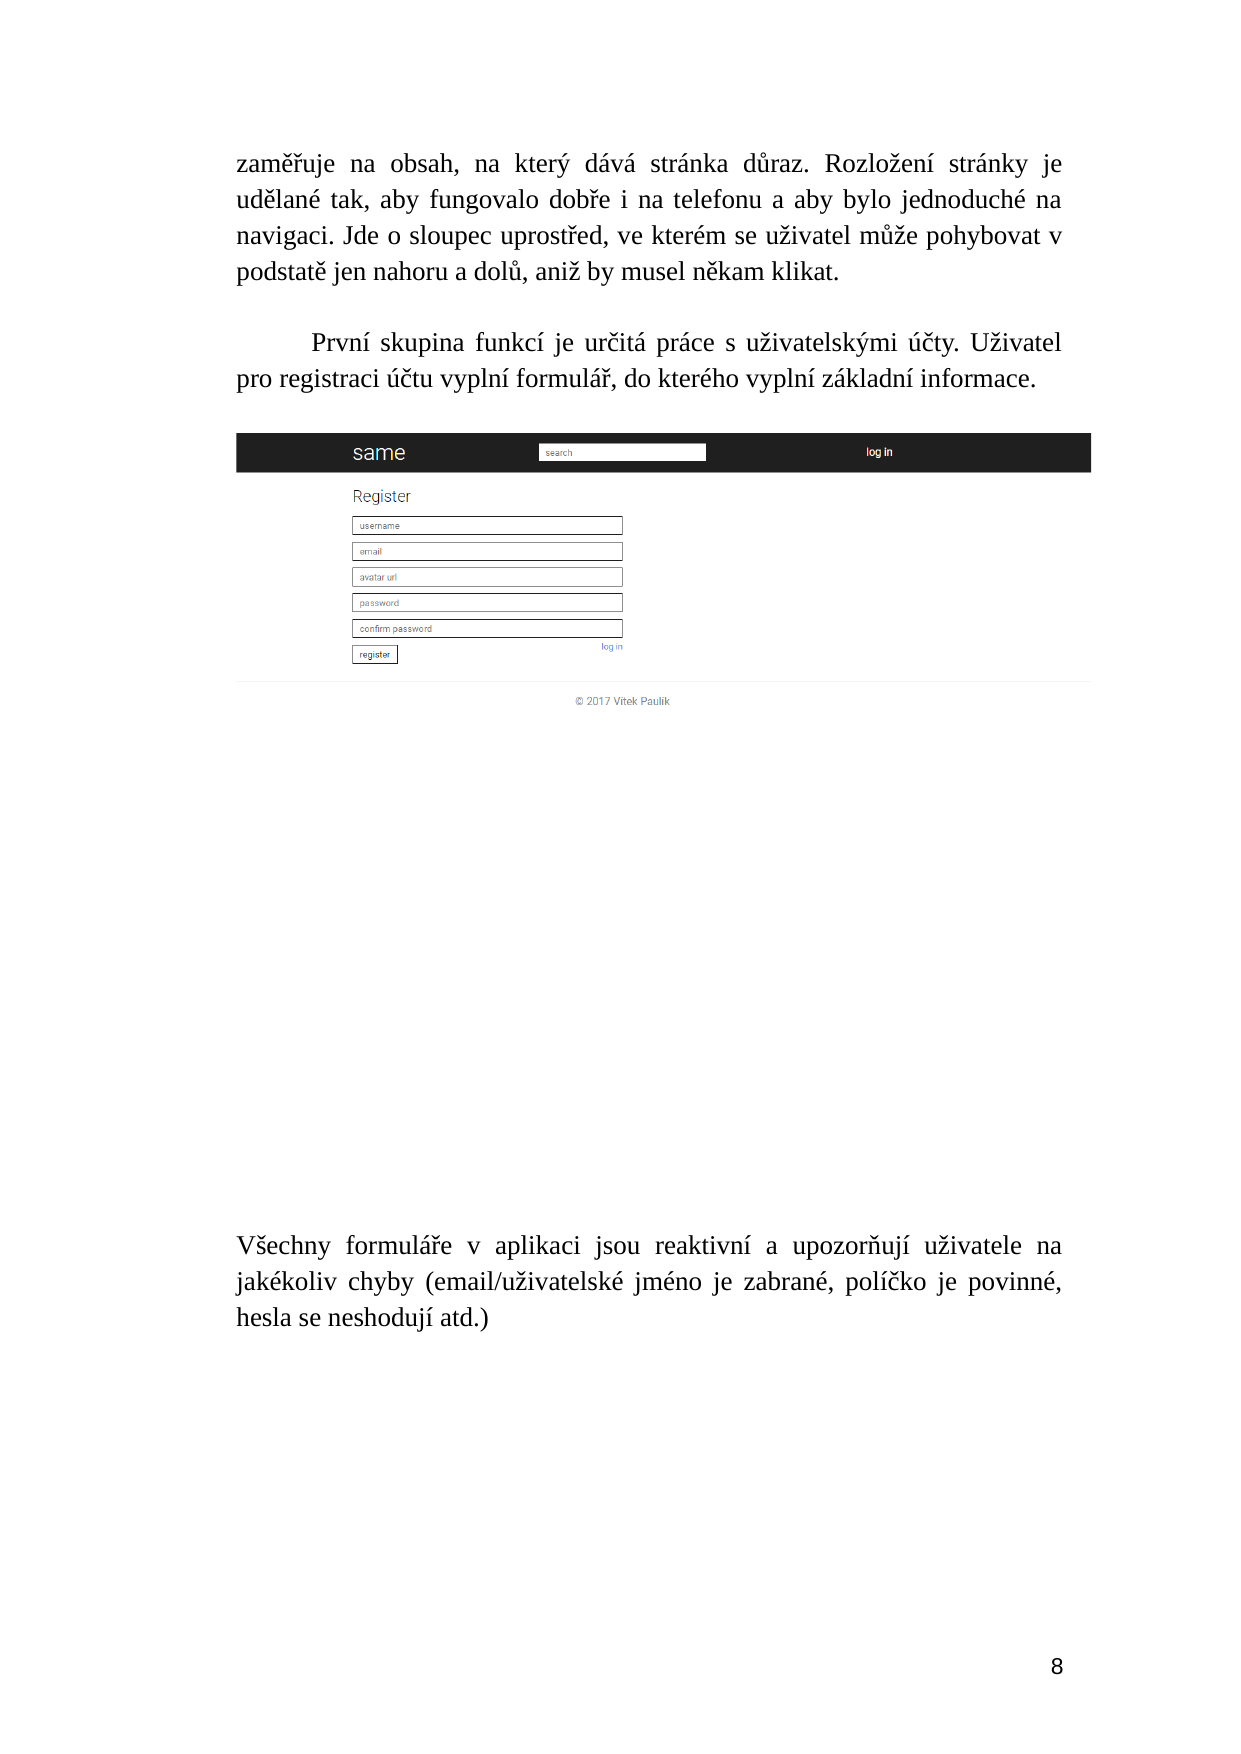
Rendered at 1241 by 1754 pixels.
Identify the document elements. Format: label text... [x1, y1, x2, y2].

picture [236, 433, 1092, 904]
text Všechny formuláře v aplikaci jsou reaktivní a upozorňují uživatele na jakékoliv chyby (email/uživatelské jméno je zabrané, políčko je povinné, hesla se neshodují atd.) [236, 1229, 1063, 1332]
text zaměřuje na obsah, na který dává stránka důraz. Rozložení stránky je udělané tak, aby fungovalo dobře i na telefonu a aby bylo jednoduché na navigaci. Jde o sloupec uprostřed, ve kterém se uživatel může pohybovat v podstatě jen nahoru a dolů, aniž by musel někam klikat. [236, 148, 1063, 286]
text První skupina funkcí je určitá práce s uživatelskými účty. Uživatel pro registraci účtu vyplní formulář, do kterého vyplní základní informace. [236, 326, 1063, 393]
